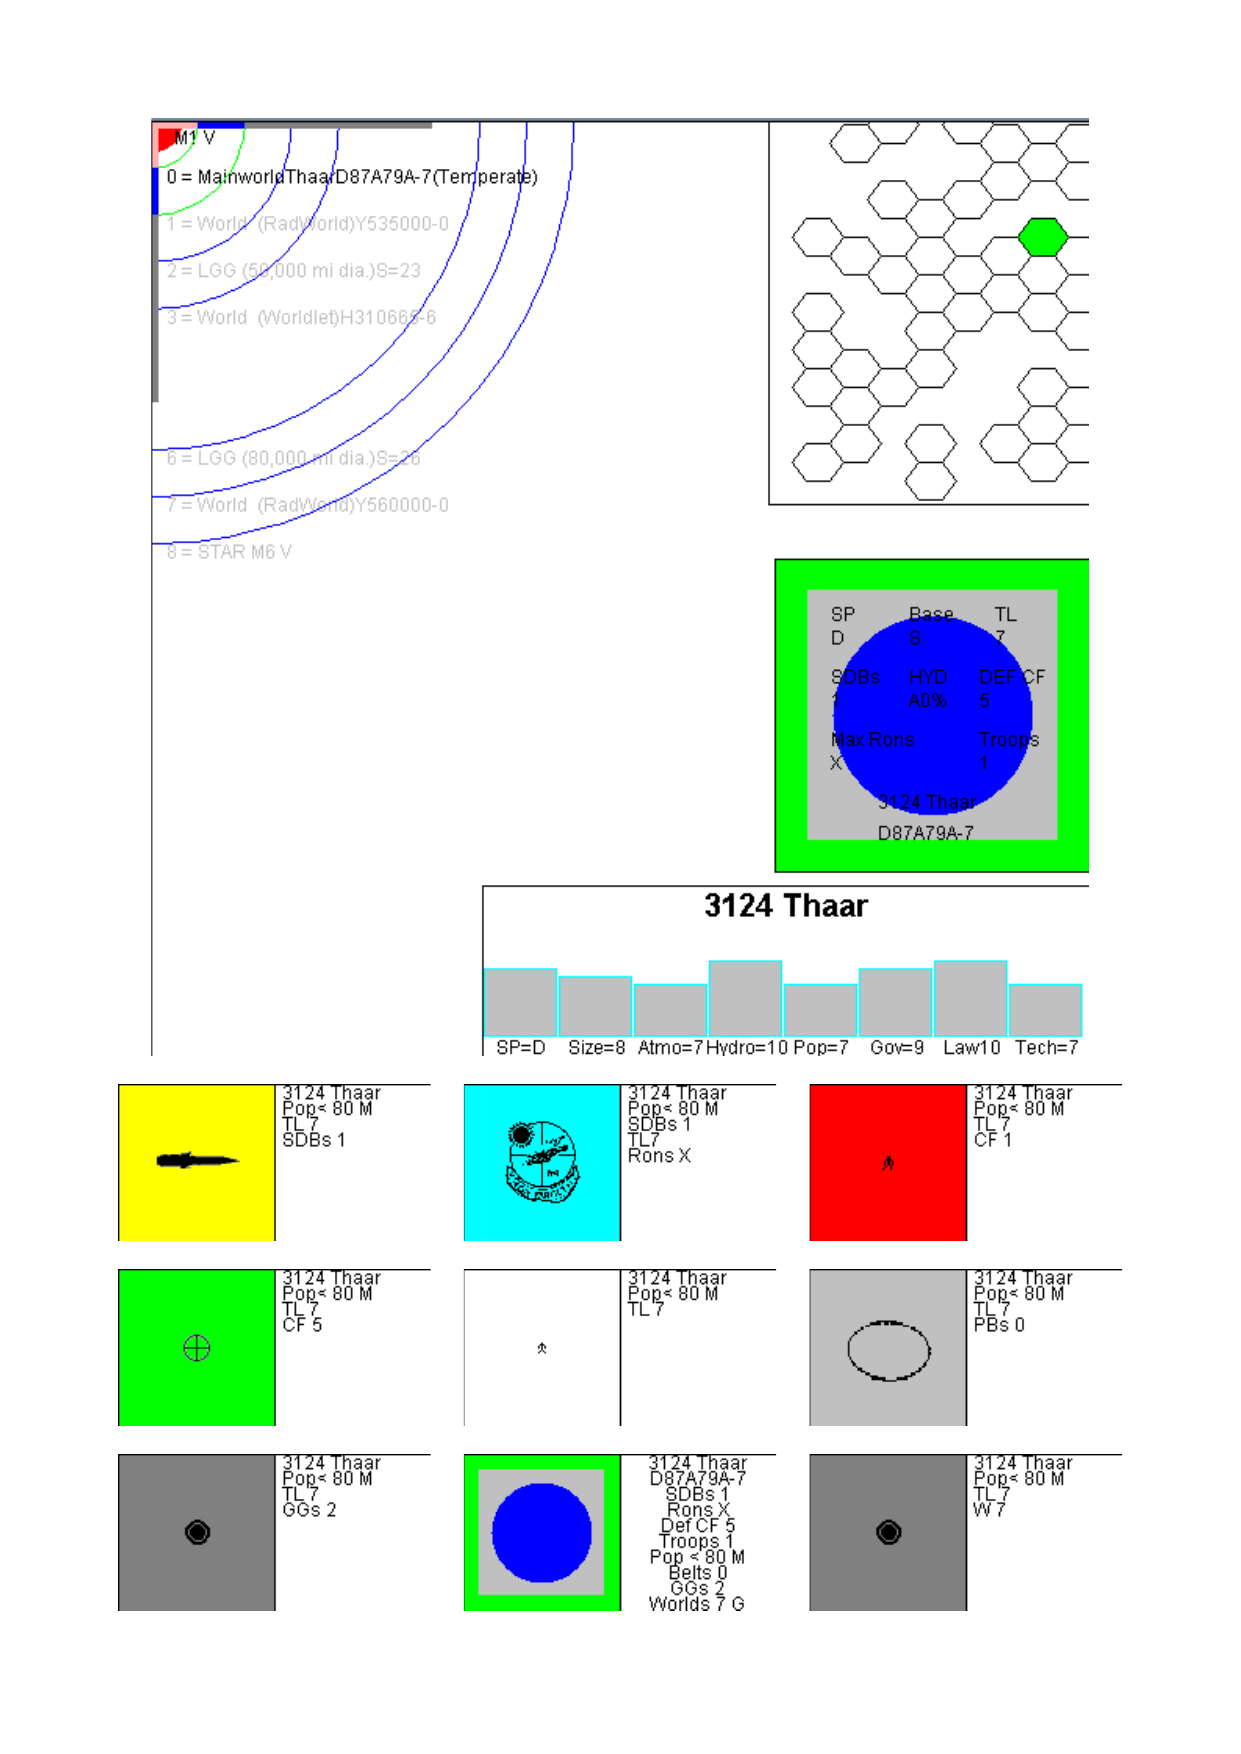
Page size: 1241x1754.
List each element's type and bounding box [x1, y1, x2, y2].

picture [809, 1084, 1123, 1241]
picture [809, 1454, 1123, 1611]
picture [463, 1084, 777, 1241]
picture [118, 1454, 431, 1611]
picture [463, 1454, 777, 1611]
picture [809, 1269, 1123, 1426]
picture [463, 1269, 777, 1426]
picture [118, 1084, 431, 1241]
picture [118, 1269, 431, 1426]
picture [151, 118, 1089, 1056]
